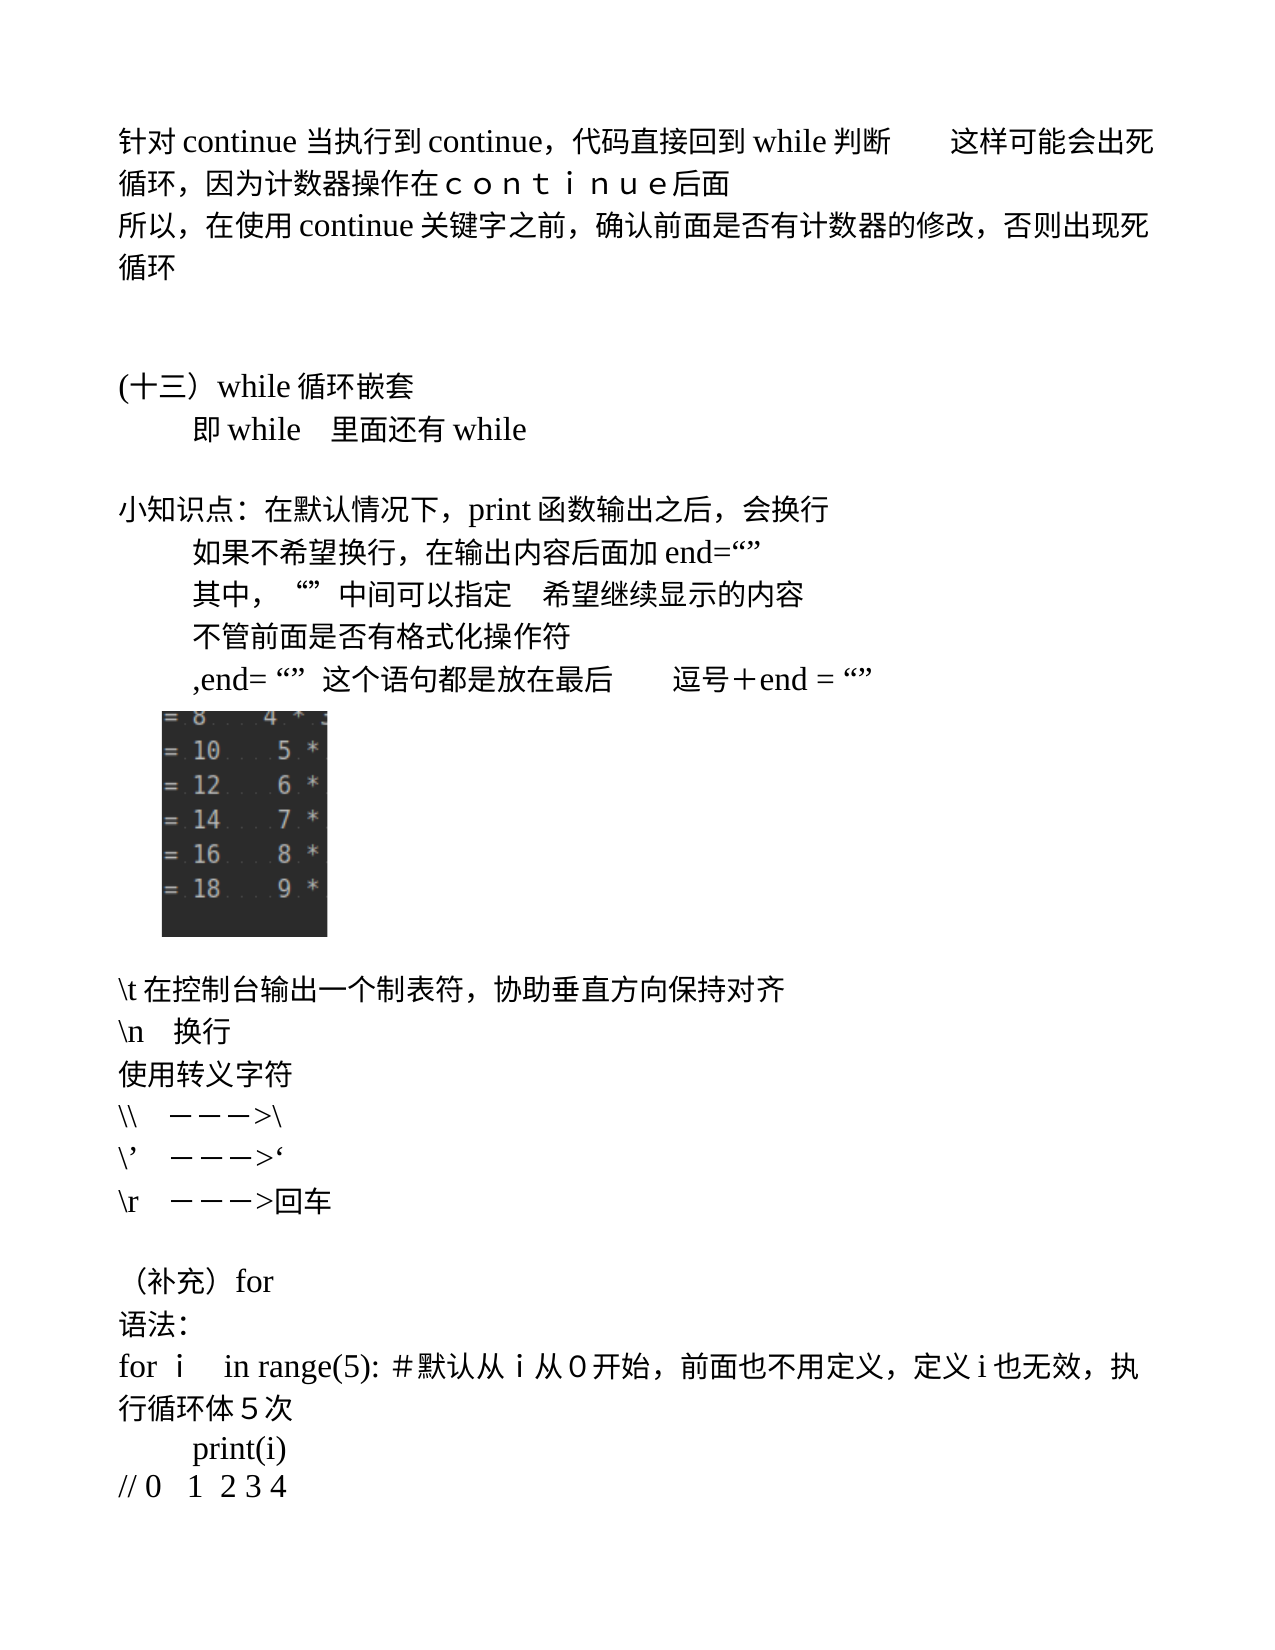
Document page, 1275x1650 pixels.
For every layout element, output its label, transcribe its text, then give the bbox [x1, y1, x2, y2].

text 其中，“”中间可以指定 希望继续显示的内容 [118, 571, 1157, 614]
text 小知识点：在默认情况下，print函数输出之后，会换行 [118, 487, 1157, 529]
text 即while 里面还有while [118, 406, 1157, 448]
text print(i) [118, 1428, 1157, 1466]
text (十三）while循环嵌套 [118, 364, 1157, 406]
text 语法： [118, 1301, 1157, 1343]
text 如果不希望换行，在输出内容后面加end=“” [118, 529, 1157, 571]
text 针对continue 当执行到continue，代码直接回到while判断 这样可能会出死循环，因为计数器操作在ｃｏｎｔｉｎｕｅ后面 [118, 118, 1157, 203]
text \\ －－－>\ [118, 1093, 1157, 1136]
text \r －－－>回车 [118, 1178, 1157, 1220]
text （补充）for [118, 1259, 1157, 1301]
text \n 换行 [118, 1009, 1157, 1051]
text ,end= “” 这个语句都是放在最后 逗号＋end = “” [118, 656, 1157, 698]
text 不管前面是否有格式化操作符 [118, 614, 1157, 656]
picture [161, 711, 328, 937]
text \’ －－－>‘ [118, 1136, 1157, 1178]
text for ｉ in range(5): ＃默认从ｉ从０开始，前面也不用定义，定义i也无效，执行循环体５次 [118, 1343, 1157, 1428]
text // 0 1 2 3 4 [118, 1466, 1157, 1504]
text 使用转义字符 [118, 1051, 1157, 1093]
text \t在控制台输出一个制表符，协助垂直方向保持对齐 [118, 967, 1157, 1009]
text 所以，在使用continue关键字之前，确认前面是否有计数器的修改，否则出现死循环 [118, 203, 1157, 287]
